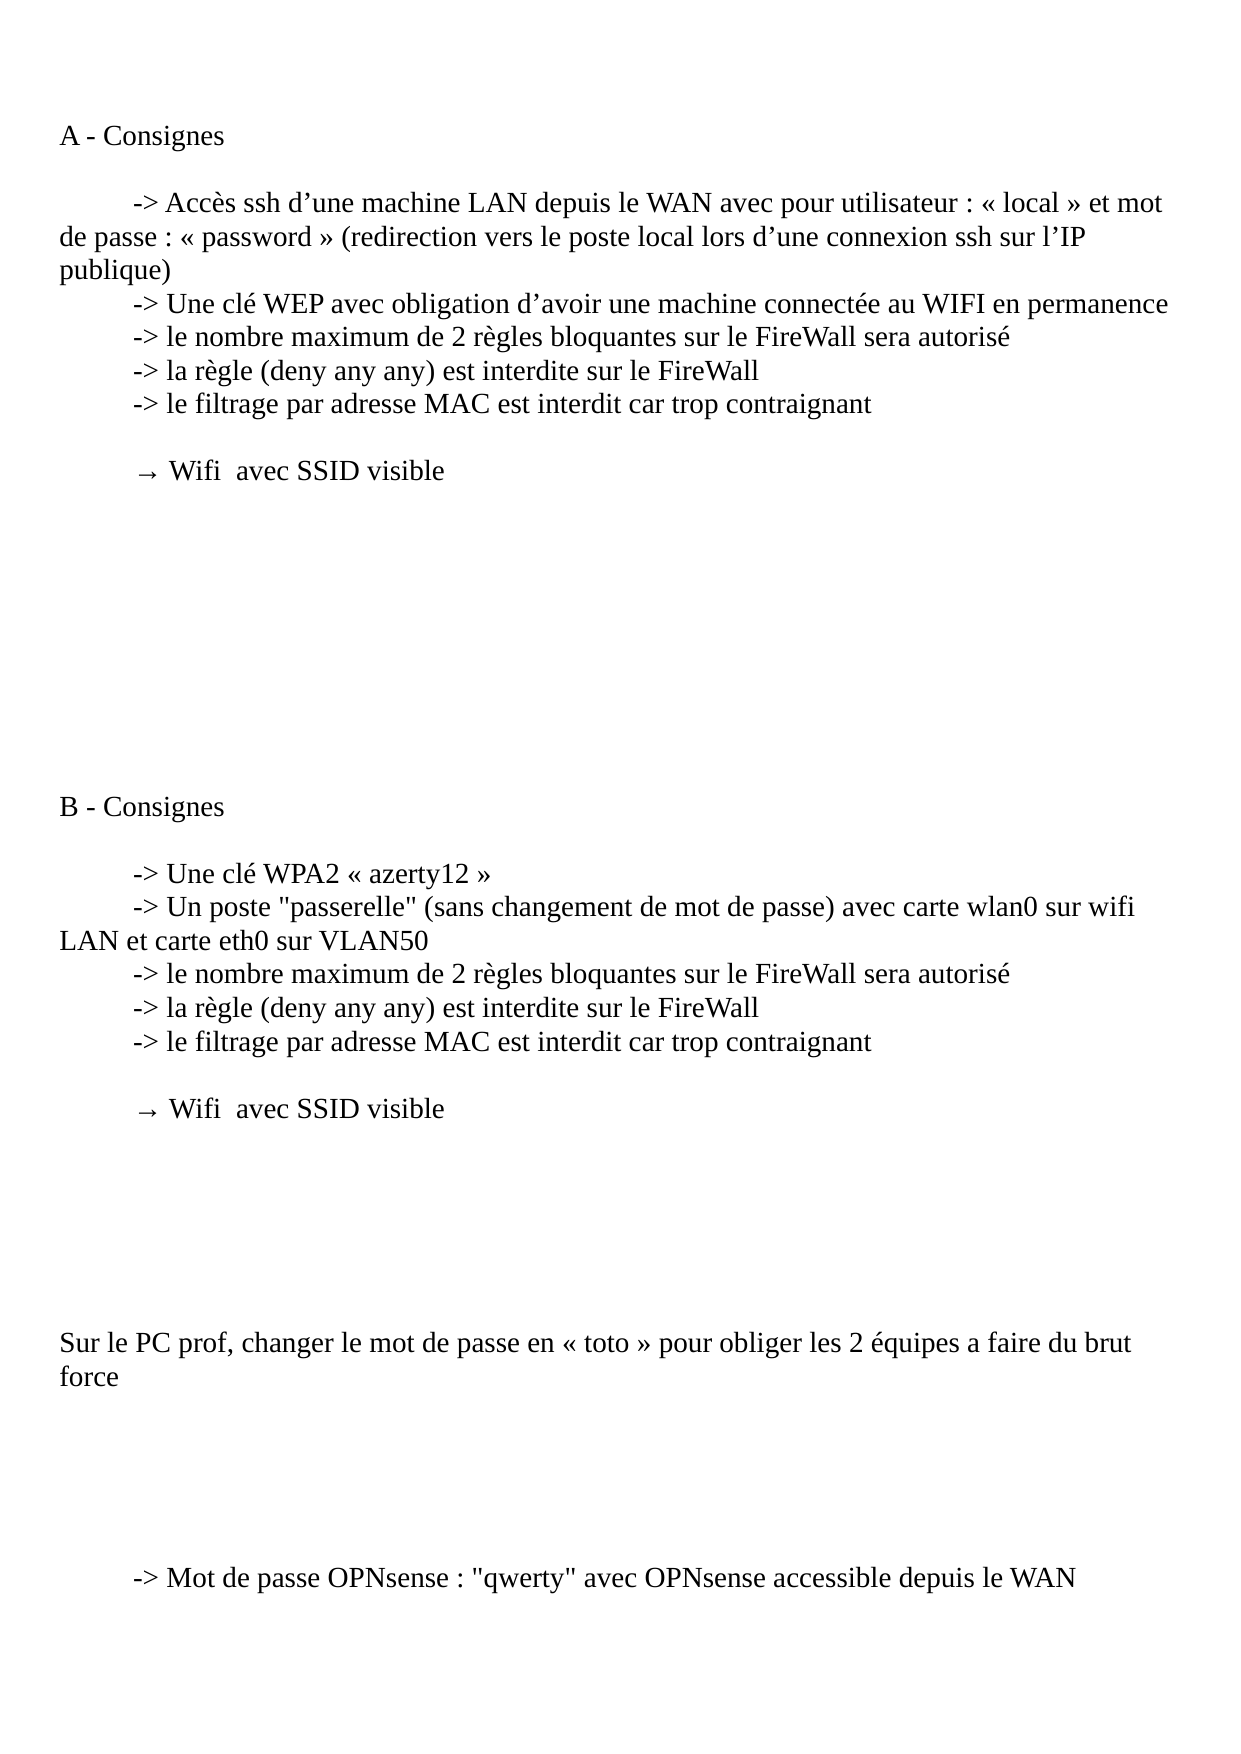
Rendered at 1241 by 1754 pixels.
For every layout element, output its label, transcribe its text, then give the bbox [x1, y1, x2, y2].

text -> le filtrage par adresse MAC est interdit car trop contraignant [59, 386, 1181, 420]
text -> Mot de passe OPNsense : "qwerty" avec OPNsense accessible depuis le WAN [59, 1560, 1181, 1594]
text -> la règle (deny any any) est interdite sur le FireWall [59, 353, 1181, 386]
text → Wifi avec SSID visible [59, 453, 1181, 487]
text -> Un poste "passerelle" (sans changement de mot de passe) avec carte wlan0 sur wifi LAN et carte eth0 sur VLAN50 [59, 889, 1181, 957]
text A - Consignes [59, 118, 1181, 152]
text Sur le PC prof, changer le mot de passe en « toto » pour obliger les 2 équipes a faire du brut force [59, 1326, 1181, 1393]
text -> le filtrage par adresse MAC est interdit car trop contraignant [59, 1024, 1181, 1057]
text -> Accès ssh d’une machine LAN depuis le WAN avec pour utilisateur : « local » et mot de passe : « password » (redirection vers le poste local lors d’une connexion ssh sur l’IP publique) [59, 185, 1181, 286]
text B - Consignes [59, 789, 1181, 822]
text -> le nombre maximum de 2 règles bloquantes sur le FireWall sera autorisé [59, 319, 1181, 353]
text → Wifi avec SSID visible [59, 1091, 1181, 1124]
text -> Une clé WEP avec obligation d’avoir une machine connectée au WIFI en permanence [59, 286, 1181, 319]
text -> Une clé WPA2 « azerty12 » [59, 856, 1181, 889]
text -> la règle (deny any any) est interdite sur le FireWall [59, 990, 1181, 1024]
text -> le nombre maximum de 2 règles bloquantes sur le FireWall sera autorisé [59, 957, 1181, 990]
